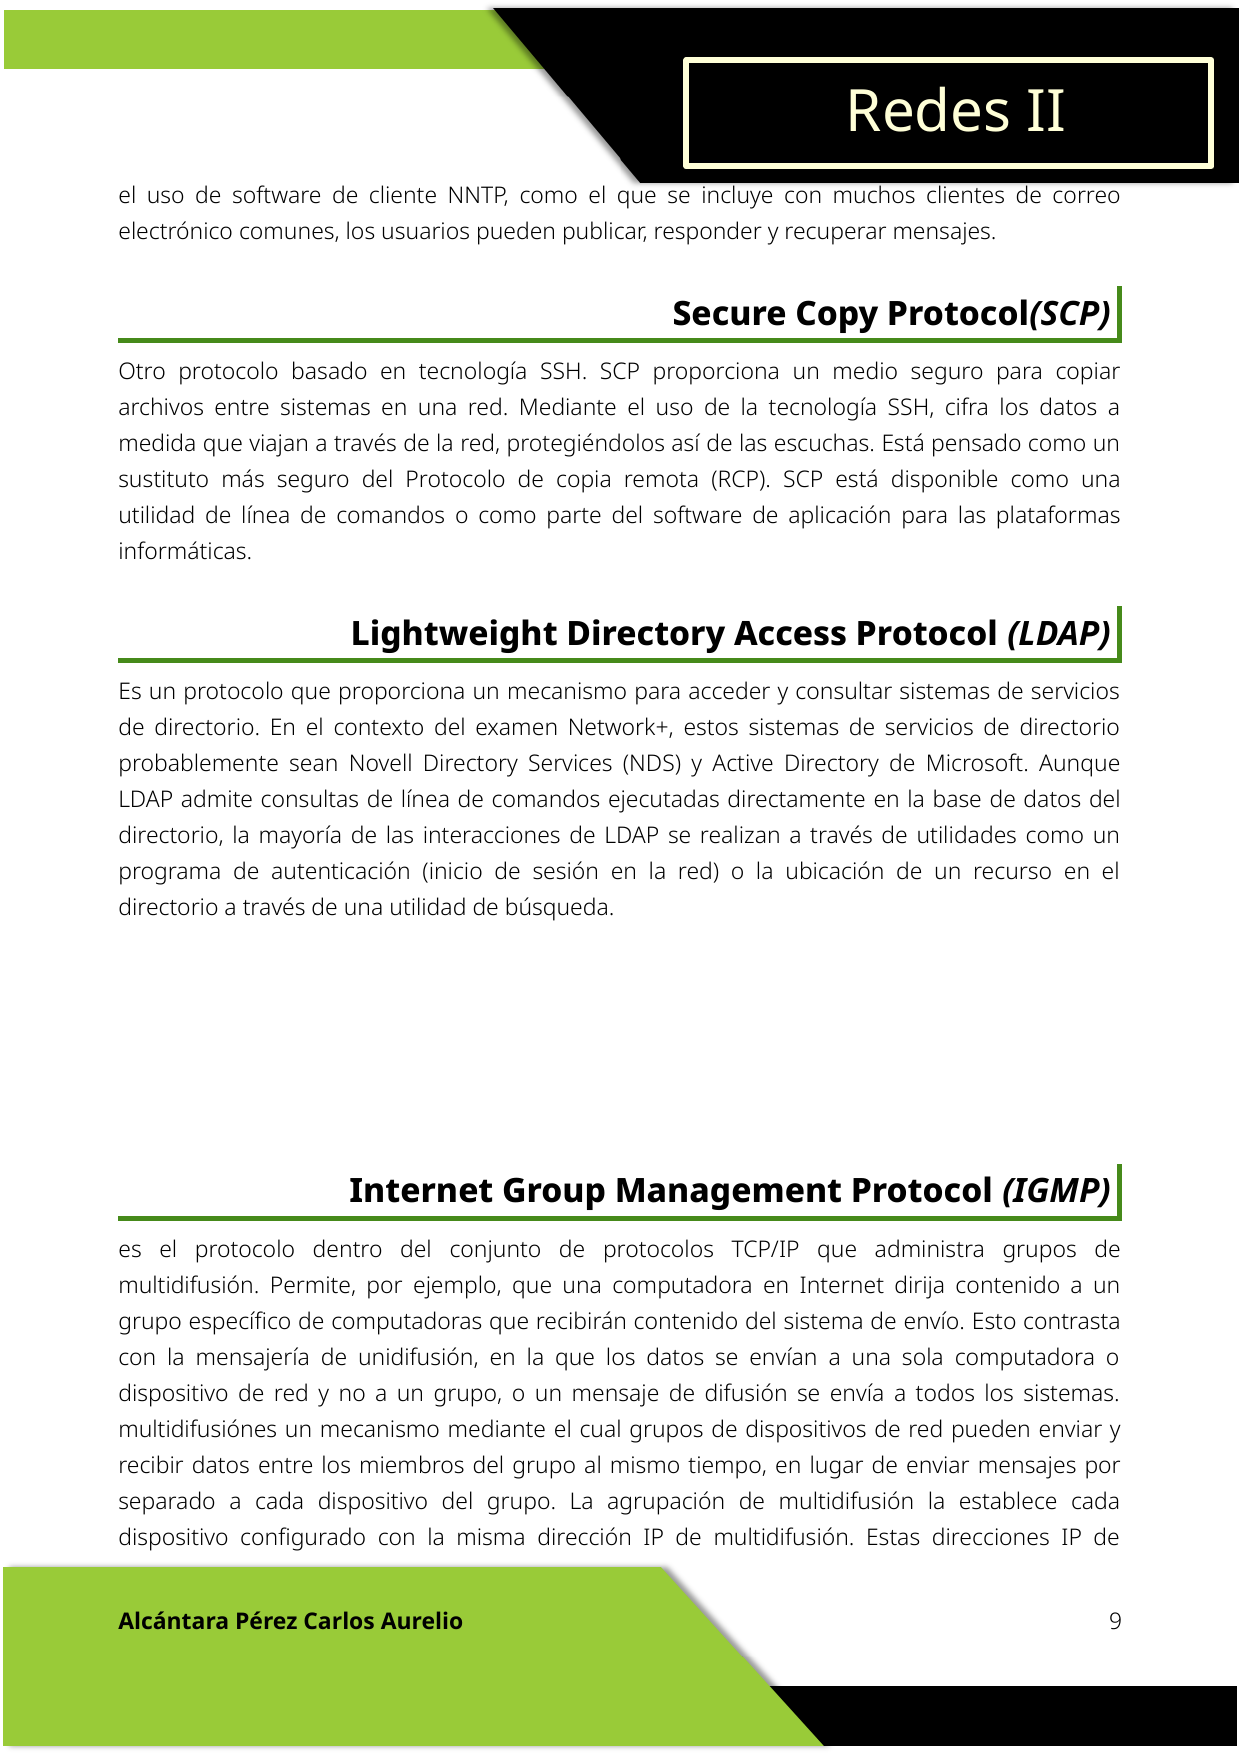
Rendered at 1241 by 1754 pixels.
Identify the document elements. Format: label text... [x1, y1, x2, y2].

subtitle Internet Group Management Protocol (IGMP) [118, 1164, 1117, 1216]
subtitle Secure Copy Protocol(SCP) [118, 286, 1117, 338]
text es el protocolo dentro del conjunto de protocolos TCP/IP que administra grupos de multidifusión. Permite, por ejemplo, que una computadora en Internet dirija contenido a un grupo específico de computadoras que recibirán contenido del sistema de envío. Esto contrasta con la mensajería de unidifusión, en la que los datos se envían a una sola computadora o dispositivo de red y no a un grupo, o un mensaje de difusión se envía a todos los sistemas. multidifusiónes un mecanismo mediante el cual grupos de dispositivos de red pueden enviar y recibir datos entre los miembros del grupo al mismo tiempo, en lugar de enviar mensajes por separado a cada dispositivo del grupo. La agrupación de multidifusión la establece cada dispositivo configurado con la misma dirección IP de multidifusión. Estas direcciones IP de [118, 1233, 1122, 1552]
picture [0, 0, 1241, 1754]
text Otro protocolo basado en tecnología SSH. SCP proporciona un medio seguro para copiar archivos entre sistemas en una red. Mediante el uso de la tecnología SSH, cifra los datos a medida que viajan a través de la red, protegiéndolos así de las escuchas. Está pensado como un sustituto más seguro del Protocolo de copia remota (RCP). SCP está disponible como una utilidad de línea de comandos o como parte del software de aplicación para las plataformas informáticas. [118, 355, 1122, 566]
text el uso de software de cliente NNTP, como el que se incluye con muchos clientes de correo electrónico comunes, los usuarios pueden publicar, responder y recuperar mensajes. [118, 179, 1122, 246]
subtitle Lightweight Directory Access Protocol (LDAP) [118, 606, 1117, 658]
text Es un protocolo que proporciona un mecanismo para acceder y consultar sistemas de servicios de directorio. En el contexto del examen Network+, estos sistemas de servicios de directorio probablemente sean Novell Directory Services (NDS) y Active Directory de Microsoft. Aunque LDAP admite consultas de línea de comandos ejecutadas directamente en la base de datos del directorio, la mayoría de las interacciones de LDAP se realizan a través de utilidades como un programa de autenticación (inicio de sesión en la red) o la ubicación de un recurso en el directorio a través de una utilidad de búsqueda. [118, 675, 1122, 922]
